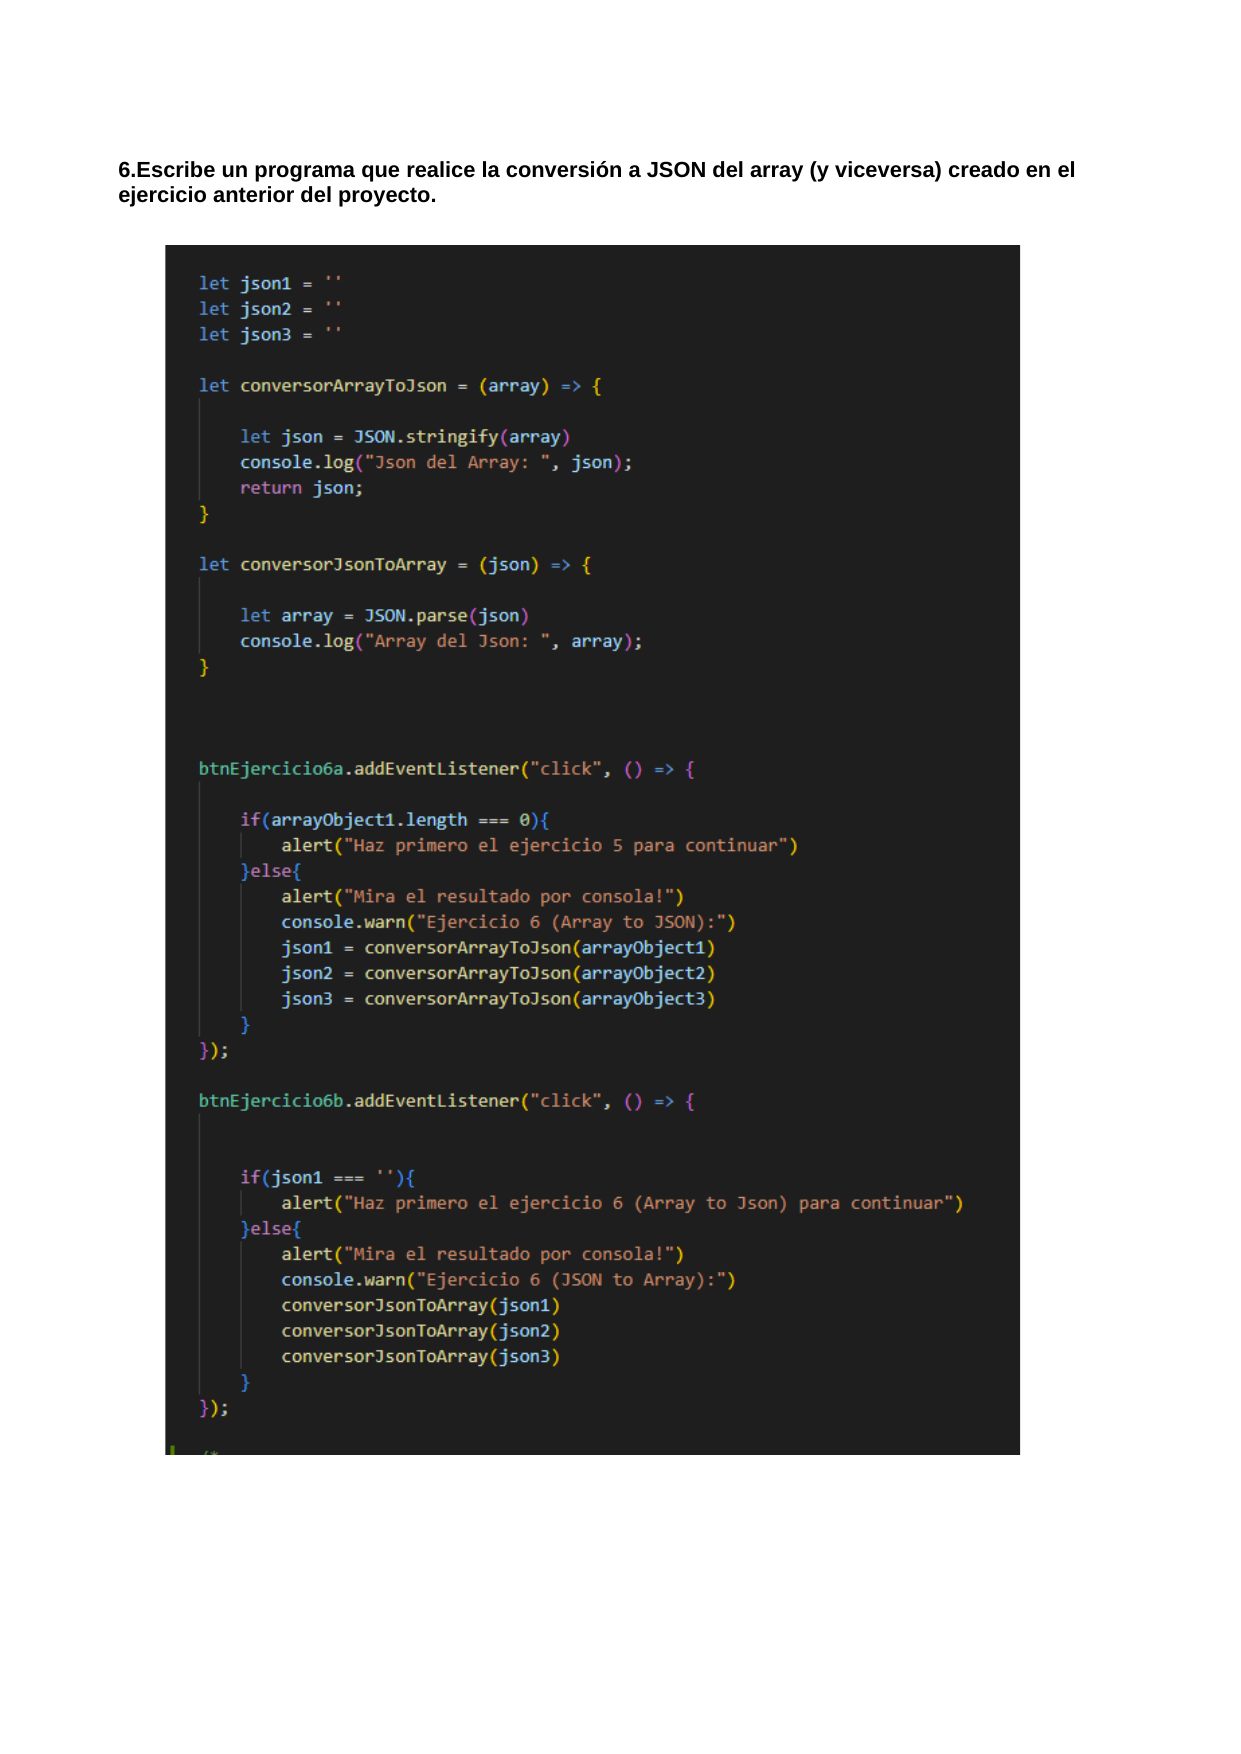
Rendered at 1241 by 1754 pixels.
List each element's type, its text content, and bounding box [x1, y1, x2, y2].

text 6.Escribe un programa que realice la conversión a JSON del array (y viceversa) creado en el ejercicio anterior del proyecto. [118, 157, 1122, 207]
picture [165, 245, 266, 1455]
